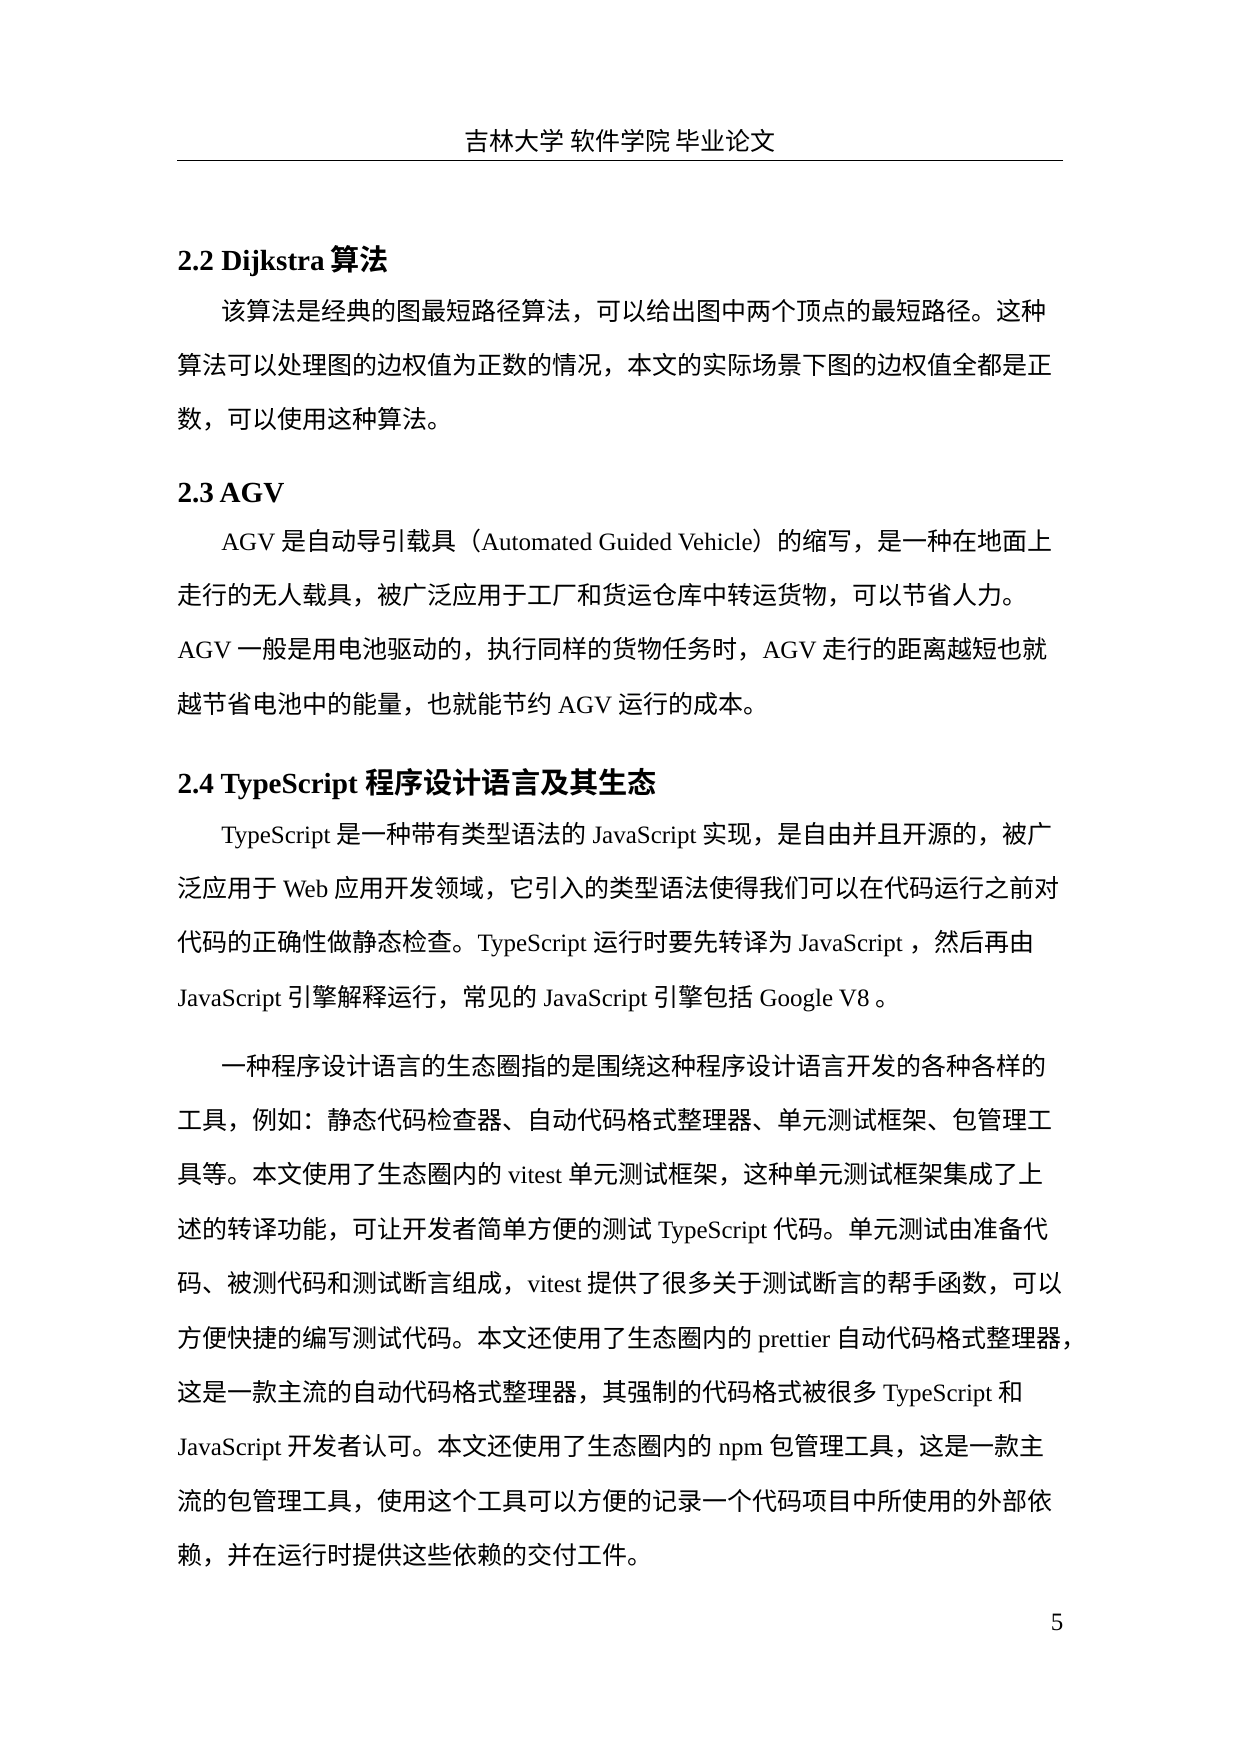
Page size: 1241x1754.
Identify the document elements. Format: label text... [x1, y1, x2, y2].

subtitle 2.3 AGV [177, 475, 1063, 508]
subtitle 2.2 Dijkstra算法 [177, 236, 1063, 278]
text 一种程序设计语言的生态圈指的是围绕这种程序设计语言开发的各种各样的工具，例如：静态代码检查器、自动代码格式整理器、单元测试框架、包管理工具等。本文使用了生态圈内的 vitest 单元测试框架，这种单元测试框架集成了上述的转译功能，可让开发者简单方便的测试 TypeScript 代码。单元测试由准备代码、被测代码和测试断言组成，vitest 提供了很多关于测试断言的帮手函数，可以方便快捷的编写测试代码。本文还使用了生态圈内的 prettier 自动代码格式整理器，这是一款主流的自动代码格式整理器，其强制的代码格式被很多 TypeScript 和 JavaScript 开发者认可。本文还使用了生态圈内的 npm 包管理工具，这是一款主流的包管理工具，使用这个工具可以方便的记录一个代码项目中所使用的外部依赖，并在运行时提供这些依赖的交付工件。 [177, 1046, 1063, 1572]
subtitle 2.4 TypeScript 程序设计语言及其生态 [177, 759, 1063, 802]
text TypeScript 是一种带有类型语法的 JavaScript 实现，是自由并且开源的，被广泛应用于 Web 应用开发领域，它引入的类型语法使得我们可以在代码运行之前对代码的正确性做静态检查。TypeScript 运行时要先转译为 JavaScript ，然后再由 JavaScript 引擎解释运行，常见的 JavaScript 引擎包括 Google V8 。 [177, 814, 1063, 1013]
text AGV 是自动导引载具（Automated Guided Vehicle）的缩写，是一种在地面上走行的无人载具，被广泛应用于工厂和货运仓库中转运货物，可以节省人力。AGV 一般是用电池驱动的，执行同样的货物任务时，AGV 走行的距离越短也就越节省电池中的能量，也就能节约 AGV 运行的成本。 [177, 521, 1063, 720]
text 该算法是经典的图最短路径算法，可以给出图中两个顶点的最短路径。这种算法可以处理图的边权值为正数的情况，本文的实际场景下图的边权值全都是正数，可以使用这种算法。 [177, 291, 1063, 436]
